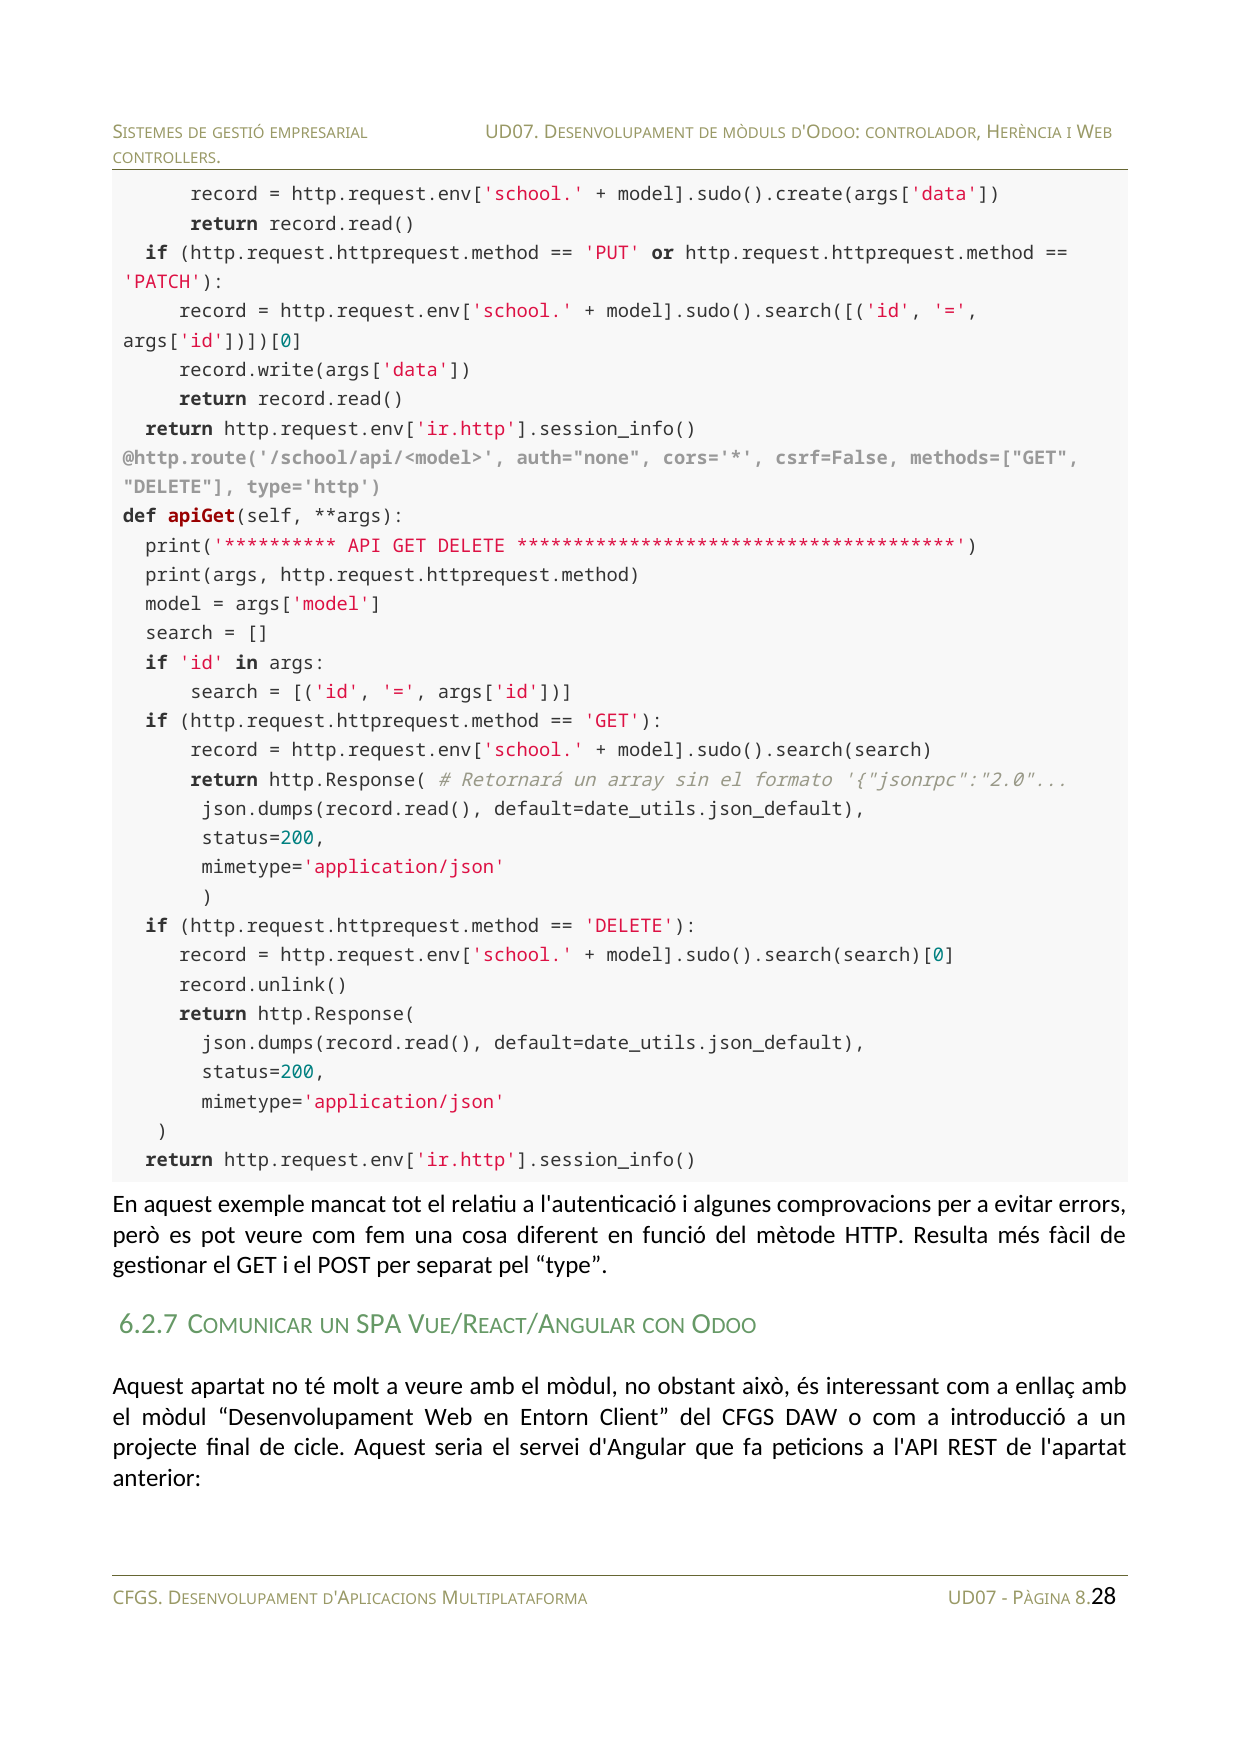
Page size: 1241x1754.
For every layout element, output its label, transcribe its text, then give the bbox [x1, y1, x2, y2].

subtitle Comunicar un SPA Vue/React/Angular con Odoo [112, 1305, 1128, 1340]
text Aquest apartat no té molt a veure amb el mòdul, no obstant això, és interessant com a enllaç amb el mòdul “Desenvolupament Web en Entorn Client” del CFGS DAW o com a introducció a un projecte final de cicle. Aquest seria el servei d'Angular que fa peticions a l'API REST de l'apartat anterior: [112, 1371, 1128, 1493]
table_header record = http.request.env['school.' + model].sudo().create(args['data']) return record.read() if (http.request.httprequest.method == 'PUT' or http.request.httprequest.method == 'PATCH'): record = http.request.env['school.' + model].sudo().search([('id', '=', args['id'])])[0] record.write(args['data']) return record.read() return http.request.env['ir.http'].session_info() @http.route('/school/api/<model>', auth="none", cors='*', csrf=False, methods=["GET", "DELETE"], type='http') def apiGet(self, **args): print('********** API GET DELETE ***************************************') print(args, http.request.httprequest.method) model = args['model'] search = [] if 'id' in args: search = [('id', '=', args['id'])] if (http.request.httprequest.method == 'GET'): record = http.request.env['school.' + model].sudo().search(search) return http.Response( # Retornará un array sin el formato '{"jsonrpc":"2.0"... json.dumps(record.read(), default=date_utils.json_default), status=200, mimetype='application/json' ) if (http.request.httprequest.method == 'DELETE'): record = http.request.env['school.' + model].sudo().search(search)[0] record.unlink() return http.Response( json.dumps(record.read(), default=date_utils.json_default), status=200, mimetype='application/json' ) return http.request.env['ir.http'].session_info() [112, 170, 1128, 1182]
text En aquest exemple mancat tot el relatiu a l'autenticació i algunes comprovacions per a evitar errors, però es pot veure com fem una cosa diferent en funció del mètode HTTP. Resulta més fàcil de gestionar el GET i el POST per separat pel “type”. [112, 1188, 1128, 1280]
